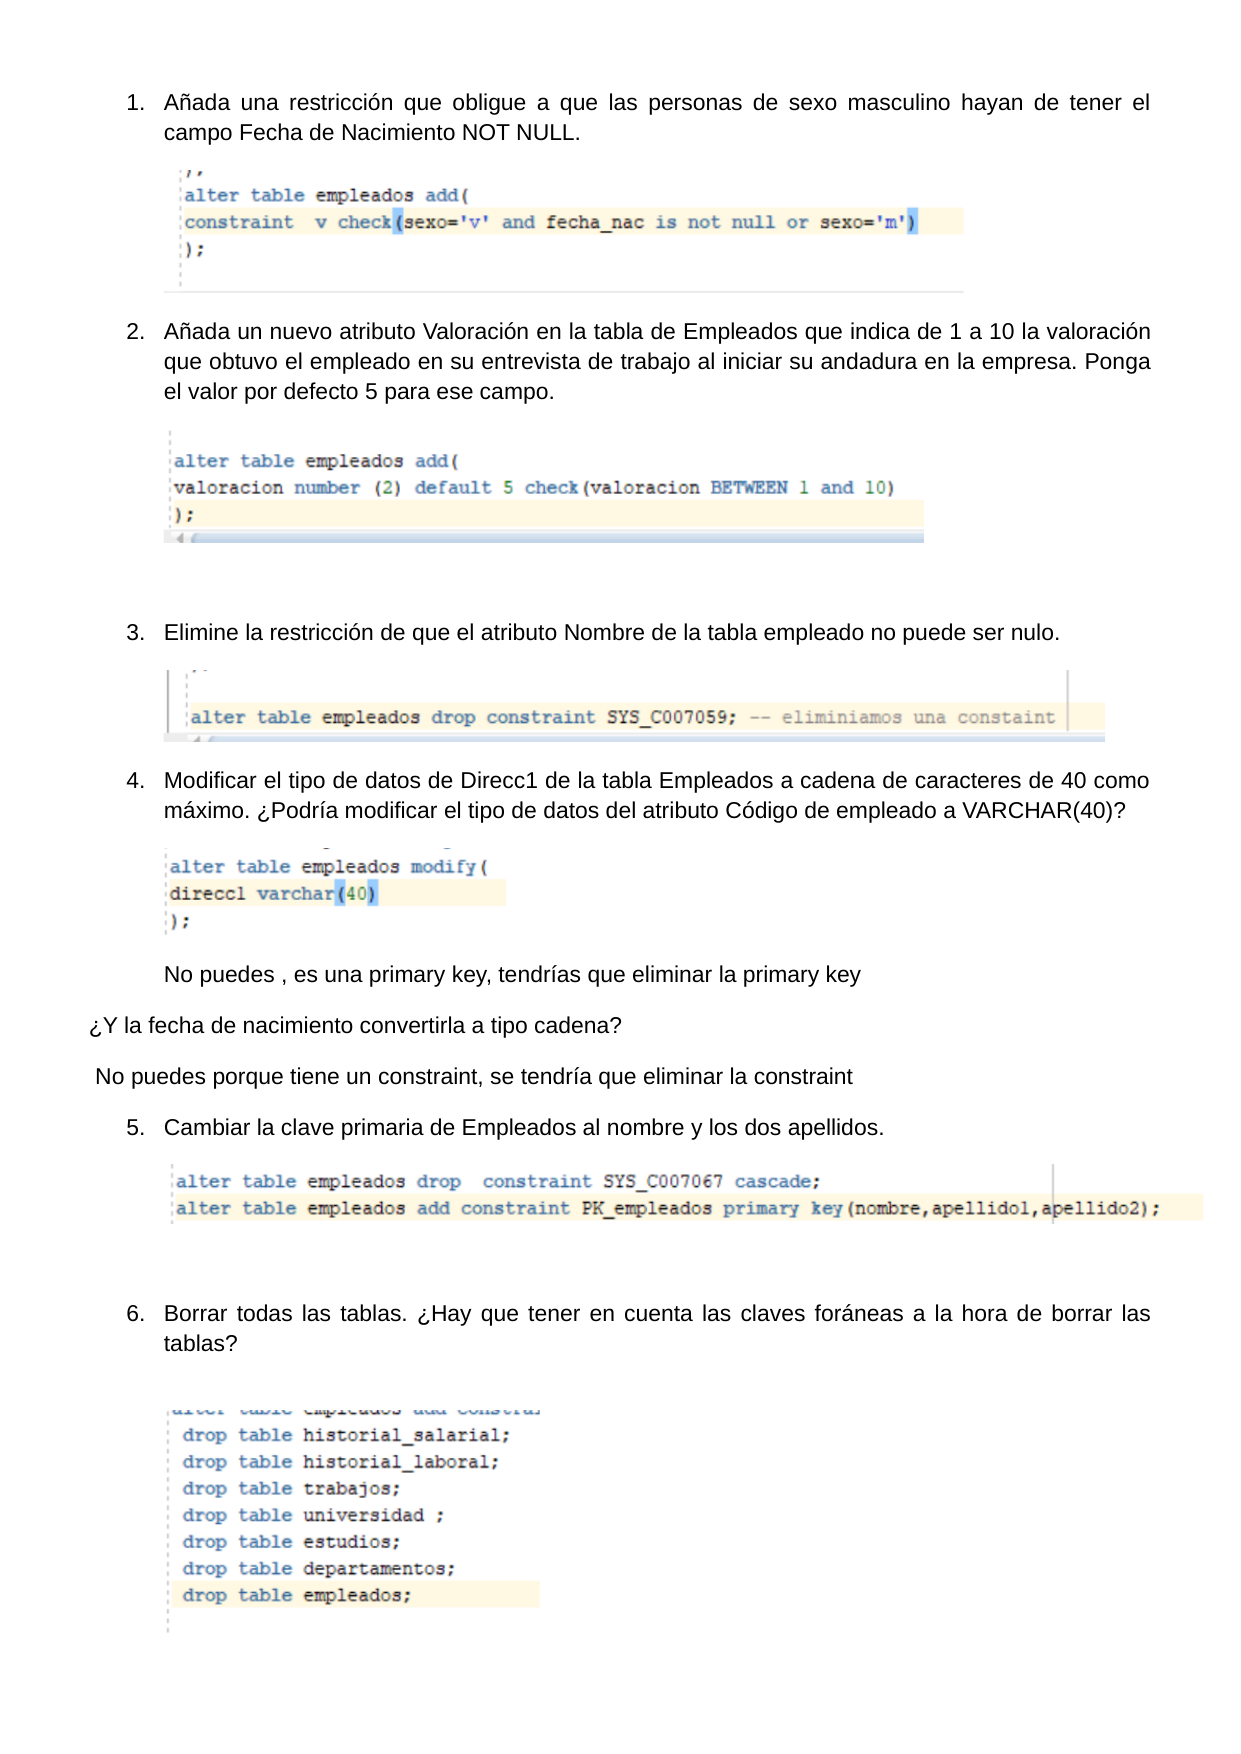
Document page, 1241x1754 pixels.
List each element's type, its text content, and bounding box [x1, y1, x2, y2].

list Borrar todas las tablas. ¿Hay que tener en cuenta las claves foráneas a la hora de borrar las tablas? [126, 1300, 1152, 1357]
text ¿Y la fecha de nacimiento convertirla a tipo cadena? [89, 1012, 1152, 1038]
list Cambiar la clave primaria de Empleados al nombre y los dos apellidos. [126, 1114, 1152, 1140]
text No puedes porque tiene un constraint, se tendría que eliminar la constraint [89, 1063, 1152, 1089]
list Añada un nuevo atributo Valoración en la tabla de Empleados que indica de 1 a 10 la valoración que obtuvo el empleado en su entrevista de trabajo al iniciar su andadura en la empresa. Ponga el valor por defecto 5 para ese campo. [126, 318, 1152, 404]
list Elimine la restricción de que el atributo Nombre de la tabla empleado no puede ser nulo. [126, 619, 1152, 645]
list Modificar el tipo de datos de Direcc1 de la tabla Empleados a cadena de caracteres de 40 como máximo. ¿Podría modificar el tipo de datos del atributo Código de empleado a VARCHAR(40)? [126, 767, 1152, 823]
list Añada una restricción que obligue a que las personas de sexo masculino hayan de tener el campo Fecha de Nacimiento NOT NULL. [126, 89, 1152, 145]
text No puedes , es una primary key, tendrías que eliminar la primary key [164, 961, 1152, 987]
